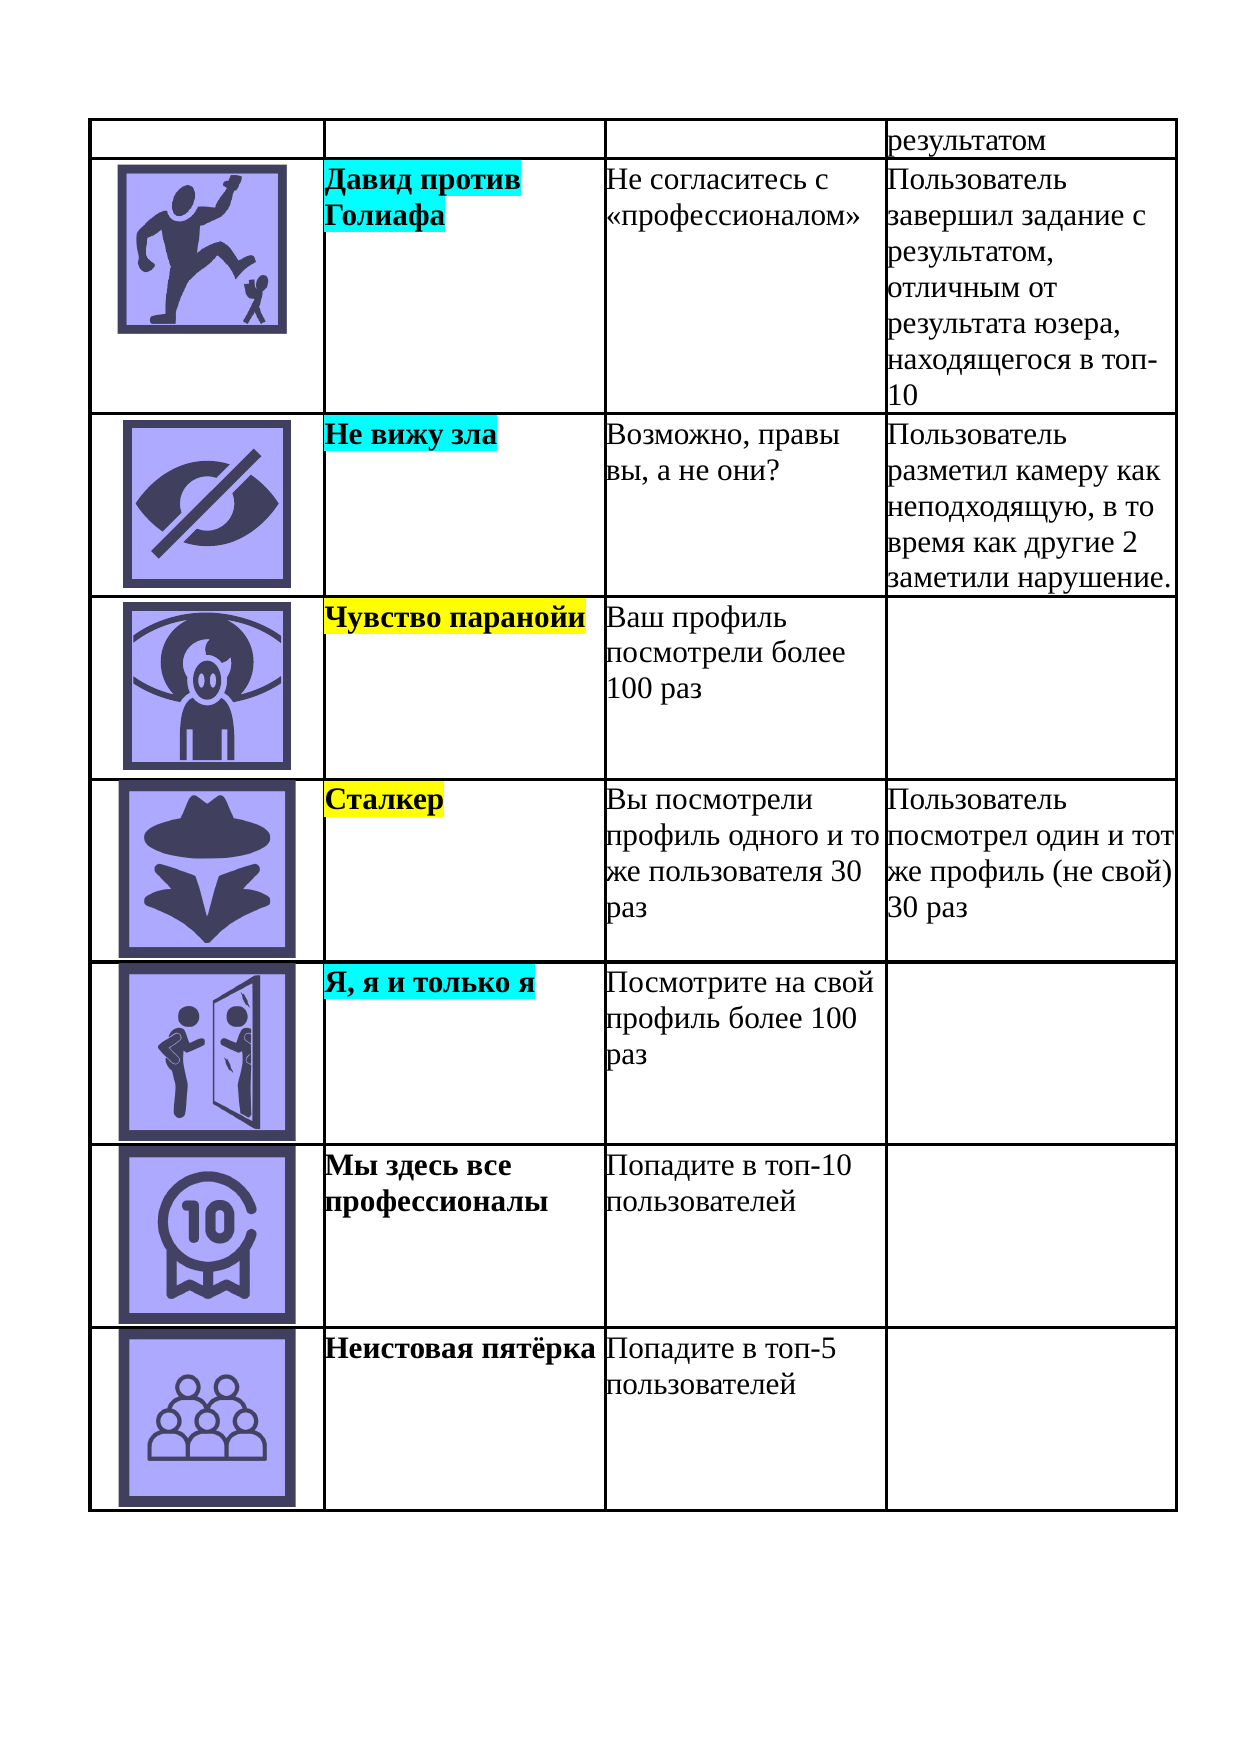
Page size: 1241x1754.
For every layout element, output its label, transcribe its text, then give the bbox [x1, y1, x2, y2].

table_cell Не согласитесь с «профессионалом» [607, 160, 885, 412]
table_cell Попадите в топ-5 пользователей [607, 1329, 885, 1509]
table_cell [326, 121, 604, 157]
table_cell Сталкер [326, 781, 604, 960]
table_cell [888, 964, 1175, 1143]
table_cell [92, 1329, 323, 1509]
table_cell Возможно, правы вы, а не они? [607, 415, 885, 595]
table_cell Ваш профиль посмотрели более 100 раз [607, 598, 885, 777]
table_cell [92, 598, 323, 777]
table_cell [92, 1146, 323, 1326]
table_cell [607, 121, 885, 157]
table_cell [92, 121, 323, 157]
picture [118, 1146, 296, 1324]
table_cell Пользователь посмотрел один и тот же профиль (не свой) 30 раз [888, 781, 1175, 960]
table_cell Я, я и только я [326, 964, 604, 1143]
table_cell [888, 598, 1175, 777]
table_cell Вы посмотрели профиль одного и то же пользователя 30 раз [607, 781, 885, 960]
picture [118, 963, 296, 1141]
table_cell [888, 1329, 1175, 1509]
table_cell Пользователь разметил камеру как неподходящую, в то время как другие 2 заметили нарушение. [888, 415, 1175, 595]
table_cell Не вижу зла [326, 415, 604, 595]
table_cell Пользователь завершил задание с результатом, отличным от результата юзера, находящегося в топ-10 [888, 160, 1175, 412]
table_cell результатом [888, 121, 1175, 157]
table_cell [92, 781, 323, 960]
table_cell Попадите в топ-10 пользователей [607, 1146, 885, 1326]
table_cell Чувство паранойи [326, 598, 604, 777]
table_cell Неистовая пятёрка [326, 1329, 604, 1509]
table_cell [92, 415, 323, 595]
picture [118, 780, 296, 958]
picture [118, 1329, 296, 1507]
table_cell Давид против Голиафа [326, 160, 604, 412]
table_cell [888, 1146, 1175, 1326]
table_cell Посмотрите на свой профиль более 100 раз [607, 964, 885, 1143]
table_cell Мы здесь все профессионалы [326, 1146, 604, 1326]
table_cell [92, 964, 323, 1143]
table_cell [92, 160, 323, 412]
